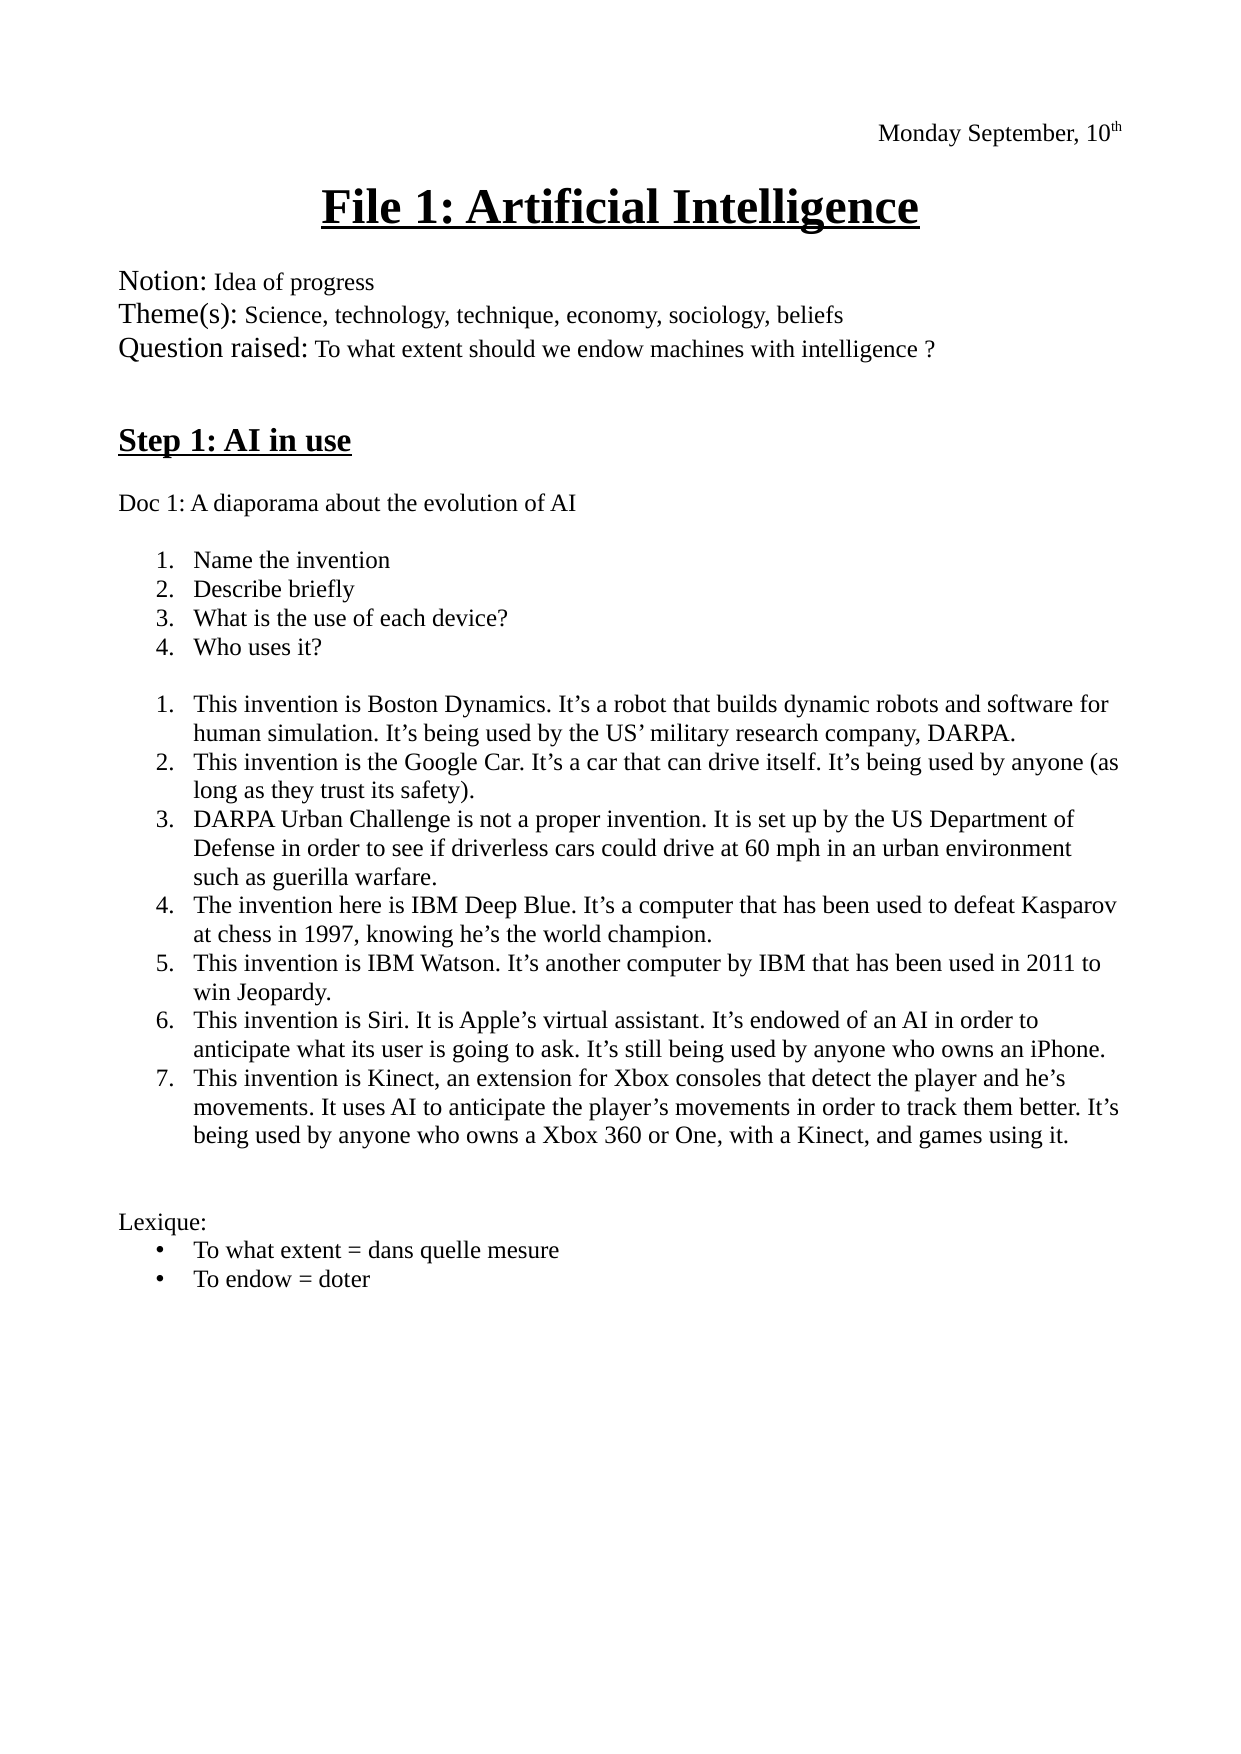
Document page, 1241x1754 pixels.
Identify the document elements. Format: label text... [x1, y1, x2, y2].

text Lexique: [118, 1207, 1122, 1235]
list This invention is Siri. It is Apple’s virtual assistant. It’s endowed of an AI in order to anticipate what its user is going to ask. It’s still being used by anyone who owns an iPhone. [156, 1005, 1122, 1063]
list Name the invention [156, 545, 1122, 574]
list DARPA Urban Challenge is not a proper invention. It is set up by the US Department of Defense in order to see if driverless cars could drive at 60 mph in an urban environment such as guerilla warfare. [156, 804, 1122, 890]
list The invention here is IBM Deep Blue. It’s a computer that has been used to defeat Kasparov at chess in 1997, knowing he’s the world champion. [156, 890, 1122, 948]
text File 1: Artificial Intelligence [118, 176, 1122, 234]
text Notion: Idea of progress [118, 263, 1122, 296]
list To what extent = dans quelle mesure [156, 1235, 1122, 1264]
text Doc 1: A diaporama about the evolution of AI [118, 488, 1122, 517]
list This invention is Kinect, an extension for Xbox consoles that detect the player and he’s movements. It uses AI to anticipate the player’s movements in order to track them better. It’s being used by anyone who owns a Xbox 360 or One, with a Kinect, and games using it. [156, 1063, 1122, 1149]
list This invention is the Google Car. It’s a car that can drive itself. It’s being used by anyone (as long as they trust its safety). [156, 747, 1122, 804]
list To endow = doter [156, 1264, 1122, 1293]
list This invention is Boston Dynamics. It’s a robot that builds dynamic robots and software for human simulation. It’s being used by the US’ military research company, DARPA. [156, 689, 1122, 747]
text Step 1: AI in use [118, 421, 1122, 459]
list Who uses it? [156, 632, 1122, 660]
list This invention is IBM Watson. It’s another computer by IBM that has been used in 2011 to win Jeopardy. [156, 948, 1122, 1005]
list Describe briefly [156, 574, 1122, 603]
text Theme(s): Science, technology, technique, economy, sociology, beliefs [118, 296, 1122, 330]
text Question raised: To what extent should we endow machines with intelligence ? [118, 330, 1122, 363]
list What is the use of each device? [156, 603, 1122, 632]
